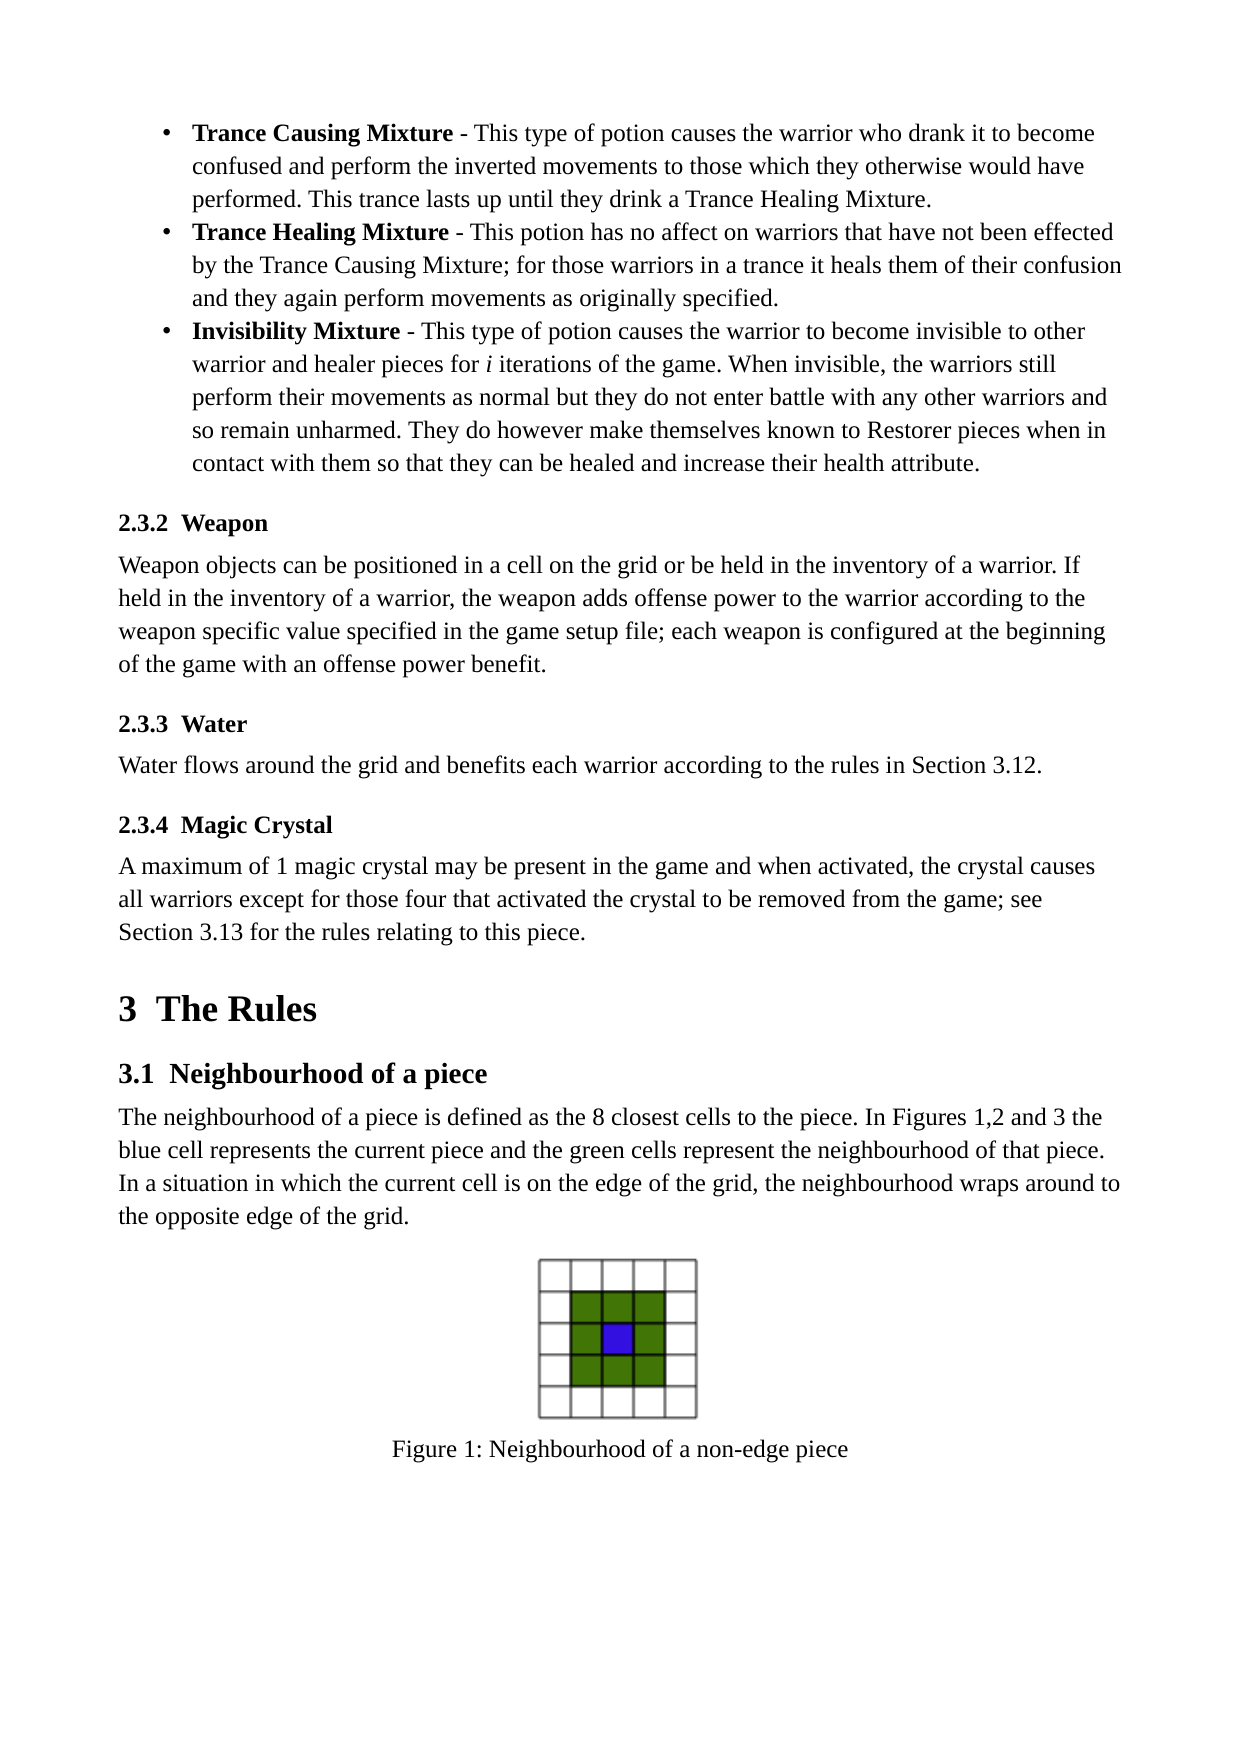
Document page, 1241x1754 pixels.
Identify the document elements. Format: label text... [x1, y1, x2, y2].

subtitle 3 The Rules [118, 986, 1122, 1029]
subtitle 2.3.3 Water [118, 709, 1122, 738]
text Weapon objects can be positioned in a cell on the grid or be held in the inventory of a warrior. If held in the inventory of a warrior, the weapon adds offense power to the warrior according to the weapon specific value specified in the game setup file; each weapon is configured at the beginning of the game with an offense power benefit. [118, 550, 1122, 677]
picture [524, 1248, 717, 1431]
list Trance Causing Mixture - This type of potion causes the warrior who drank it to become confused and perform the inverted movements to those which they otherwise would have performed. This trance lasts up until they drink a Trance Healing Mixture. [162, 118, 1122, 213]
subtitle 2.3.2 Weapon [118, 508, 1122, 537]
text Water flows around the grid and benefits each warrior according to the rules in Section 3.12. [118, 750, 1122, 779]
text A maximum of 1 magic crystal may be present in the game and when activated, the crystal causes all warriors except for those four that activated the crystal to be removed from the game; see Section 3.13 for the rules relating to this piece. [118, 851, 1122, 946]
subtitle 2.3.4 Magic Crystal [118, 810, 1122, 839]
text The neighbourhood of a piece is defined as the 8 closest cells to the piece. In Figures 1,2 and 3 the blue cell represents the current piece and the green cells represent the neighbourhood of that piece. In a situation in which the current cell is on the edge of the grid, the neighbourhood wraps around to the opposite edge of the grid. [118, 1102, 1122, 1230]
subtitle 3.1 Neighbourhood of a piece [118, 1056, 1122, 1090]
list Invisibility Mixture - This type of potion causes the warrior to become invisible to other warrior and healer pieces for i iterations of the game. When invisible, the warriors still perform their movements as normal but they do not enter battle with any other warriors and so remain unharmed. They do however make themselves known to Restorer pieces when in contact with them so that they can be healed and increase their health attribute. [162, 316, 1122, 477]
text Figure 1: Neighbourhood of a non-edge piece [118, 1434, 1122, 1463]
list Trance Healing Mixture - This potion has no affect on warriors that have not been effected by the Trance Causing Mixture; for those warriors in a trance it heals them of their confusion and they again perform movements as originally specified. [162, 217, 1122, 312]
